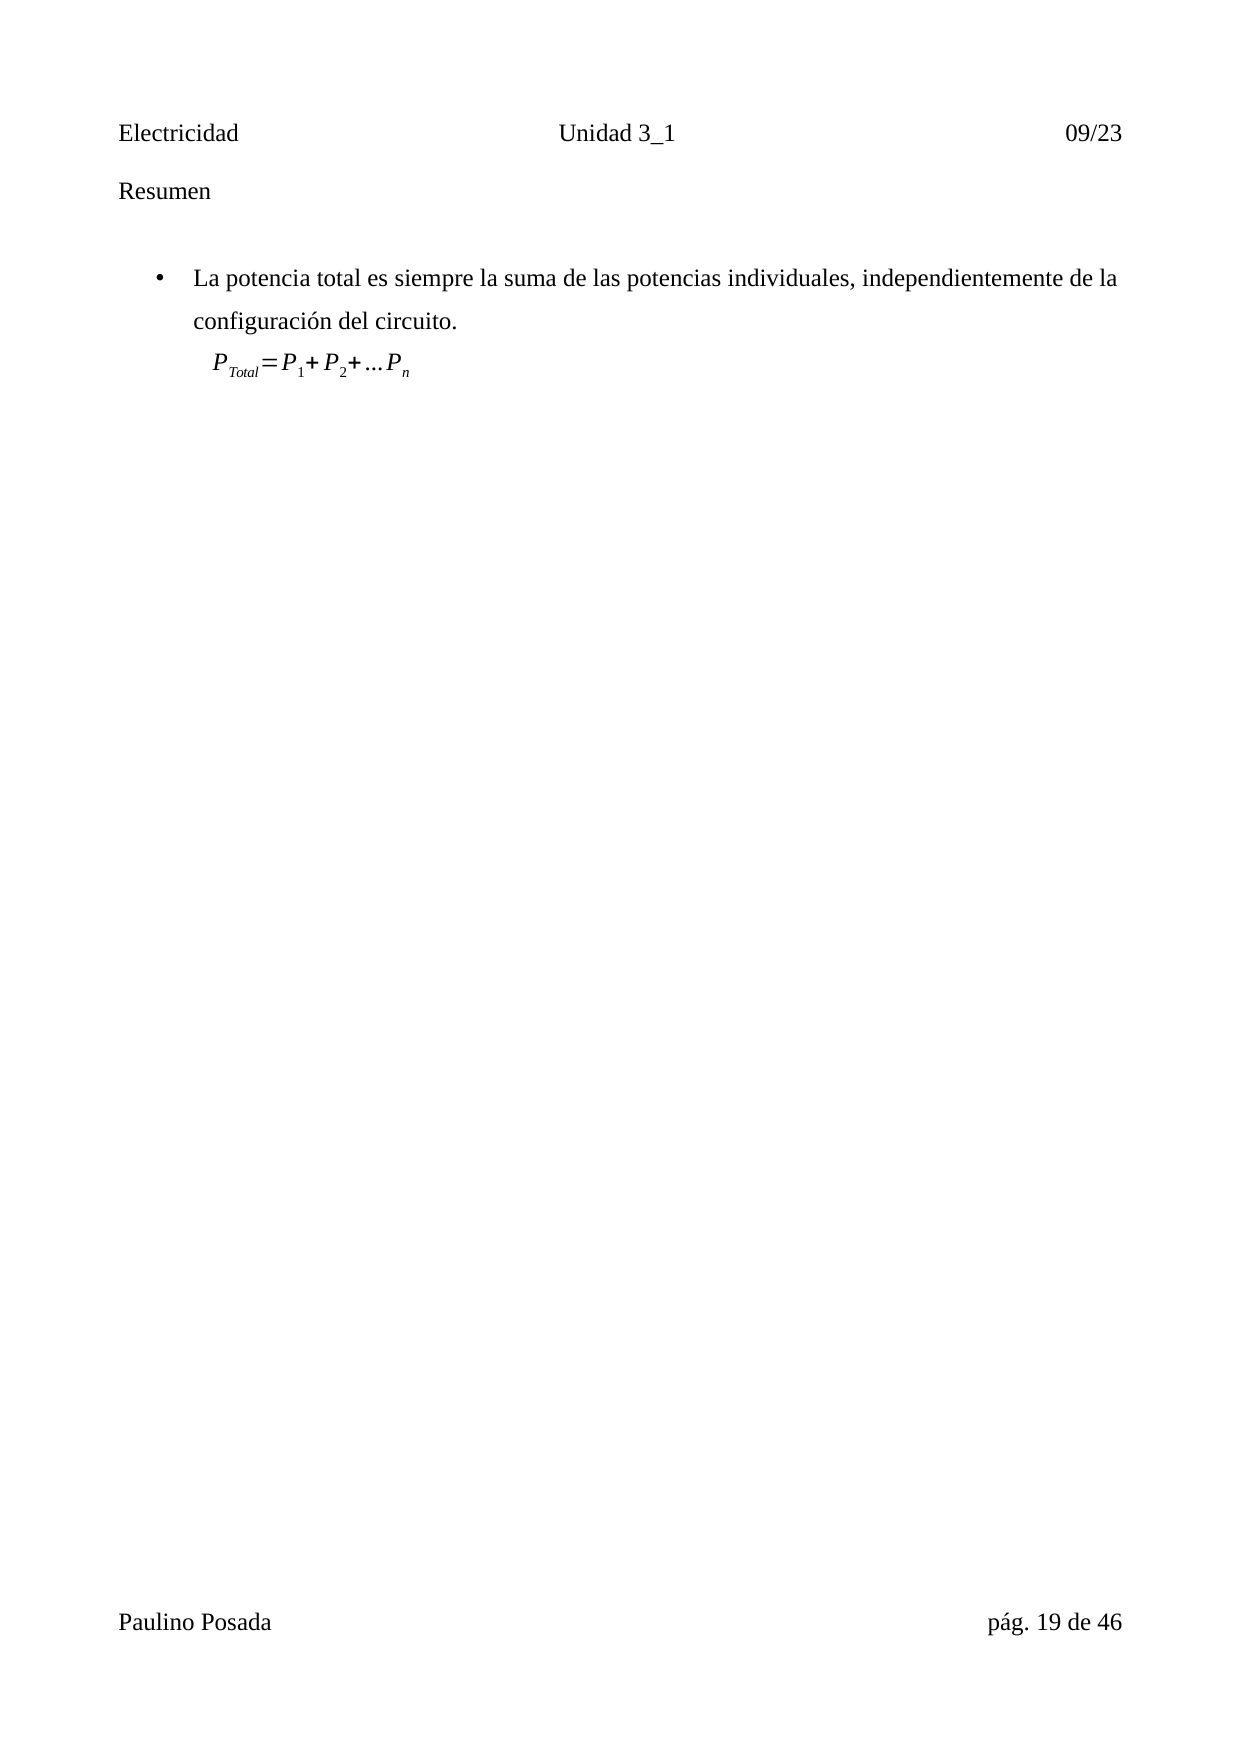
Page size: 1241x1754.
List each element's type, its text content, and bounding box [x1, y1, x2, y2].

text Resumen [118, 176, 1122, 205]
list La potencia total es siempre la suma de las potencias individuales, independientemente de la configuración del circuito. [156, 263, 1122, 334]
